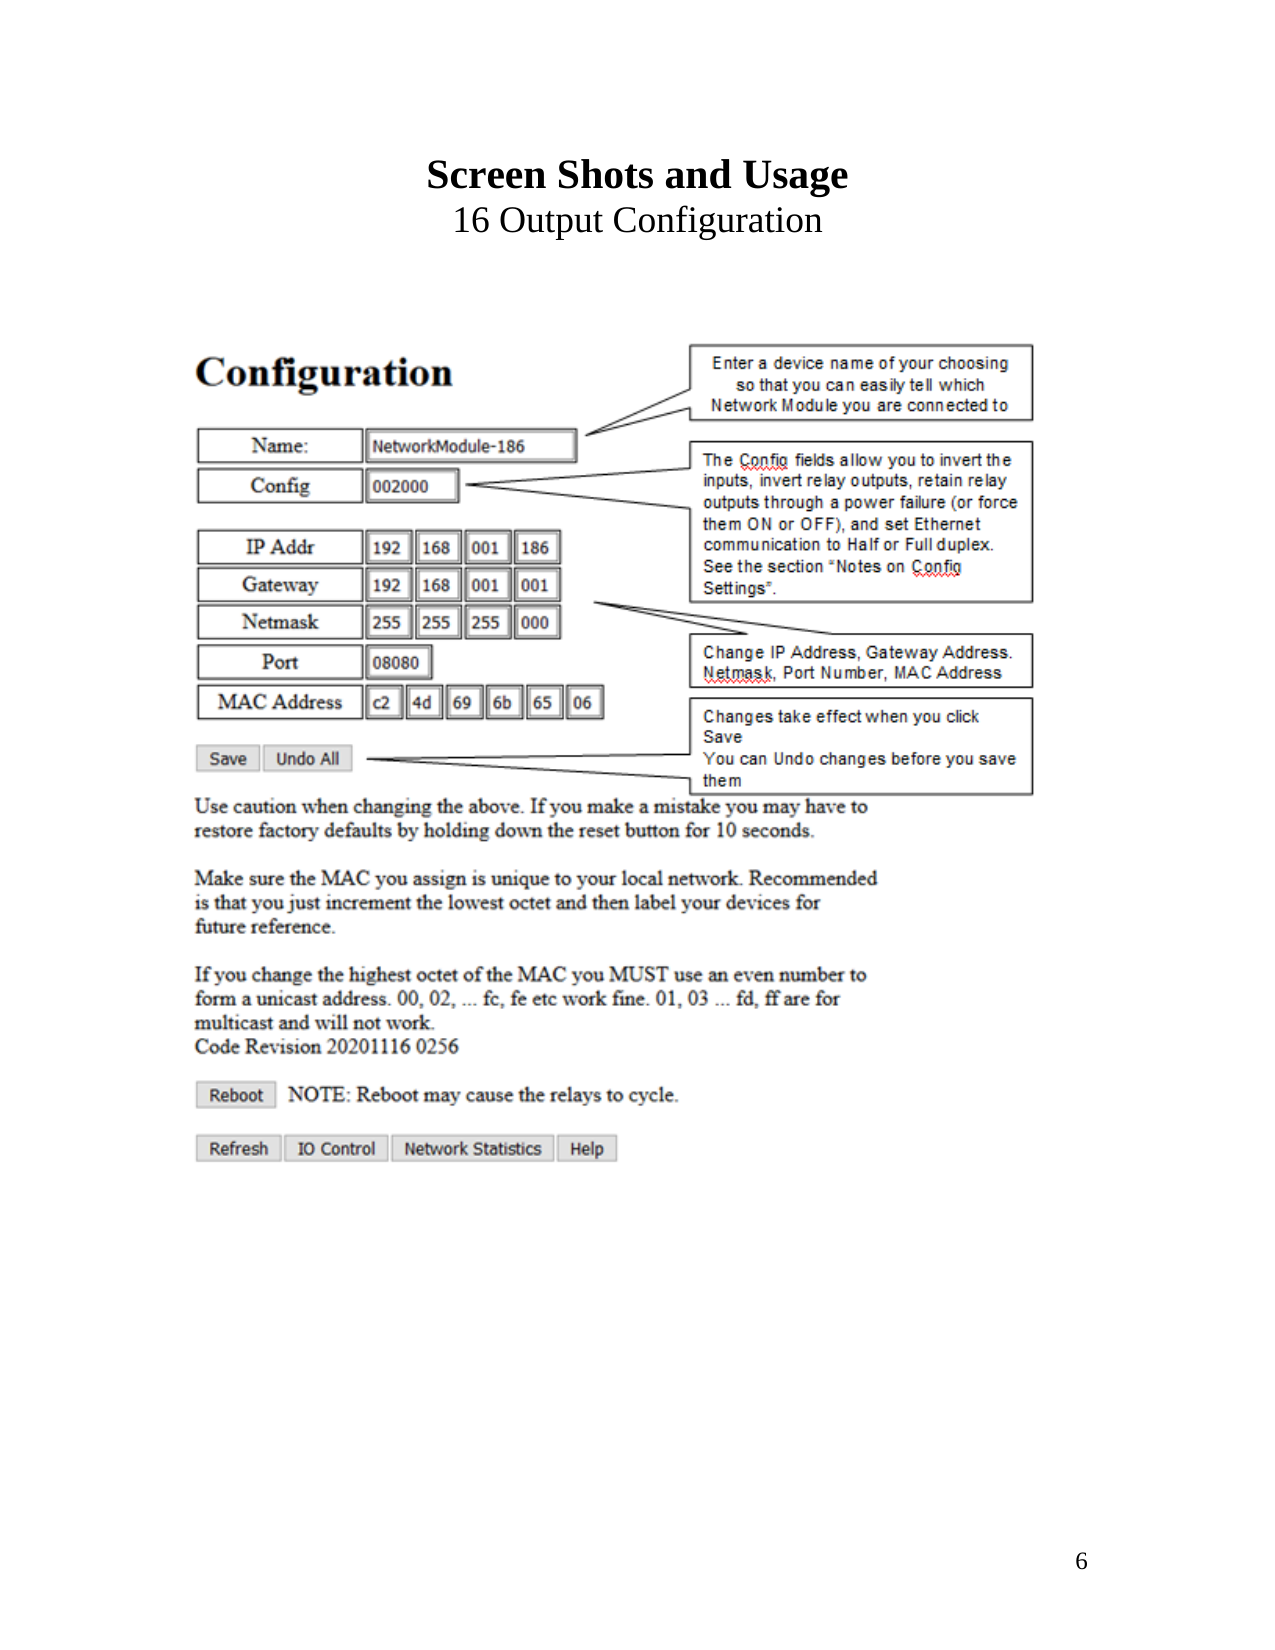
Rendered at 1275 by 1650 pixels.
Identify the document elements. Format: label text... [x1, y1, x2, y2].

text Screen Shots and Usage [187, 150, 1087, 198]
text 16 Output Configuration [187, 198, 1087, 241]
picture [187, 327, 1043, 1170]
